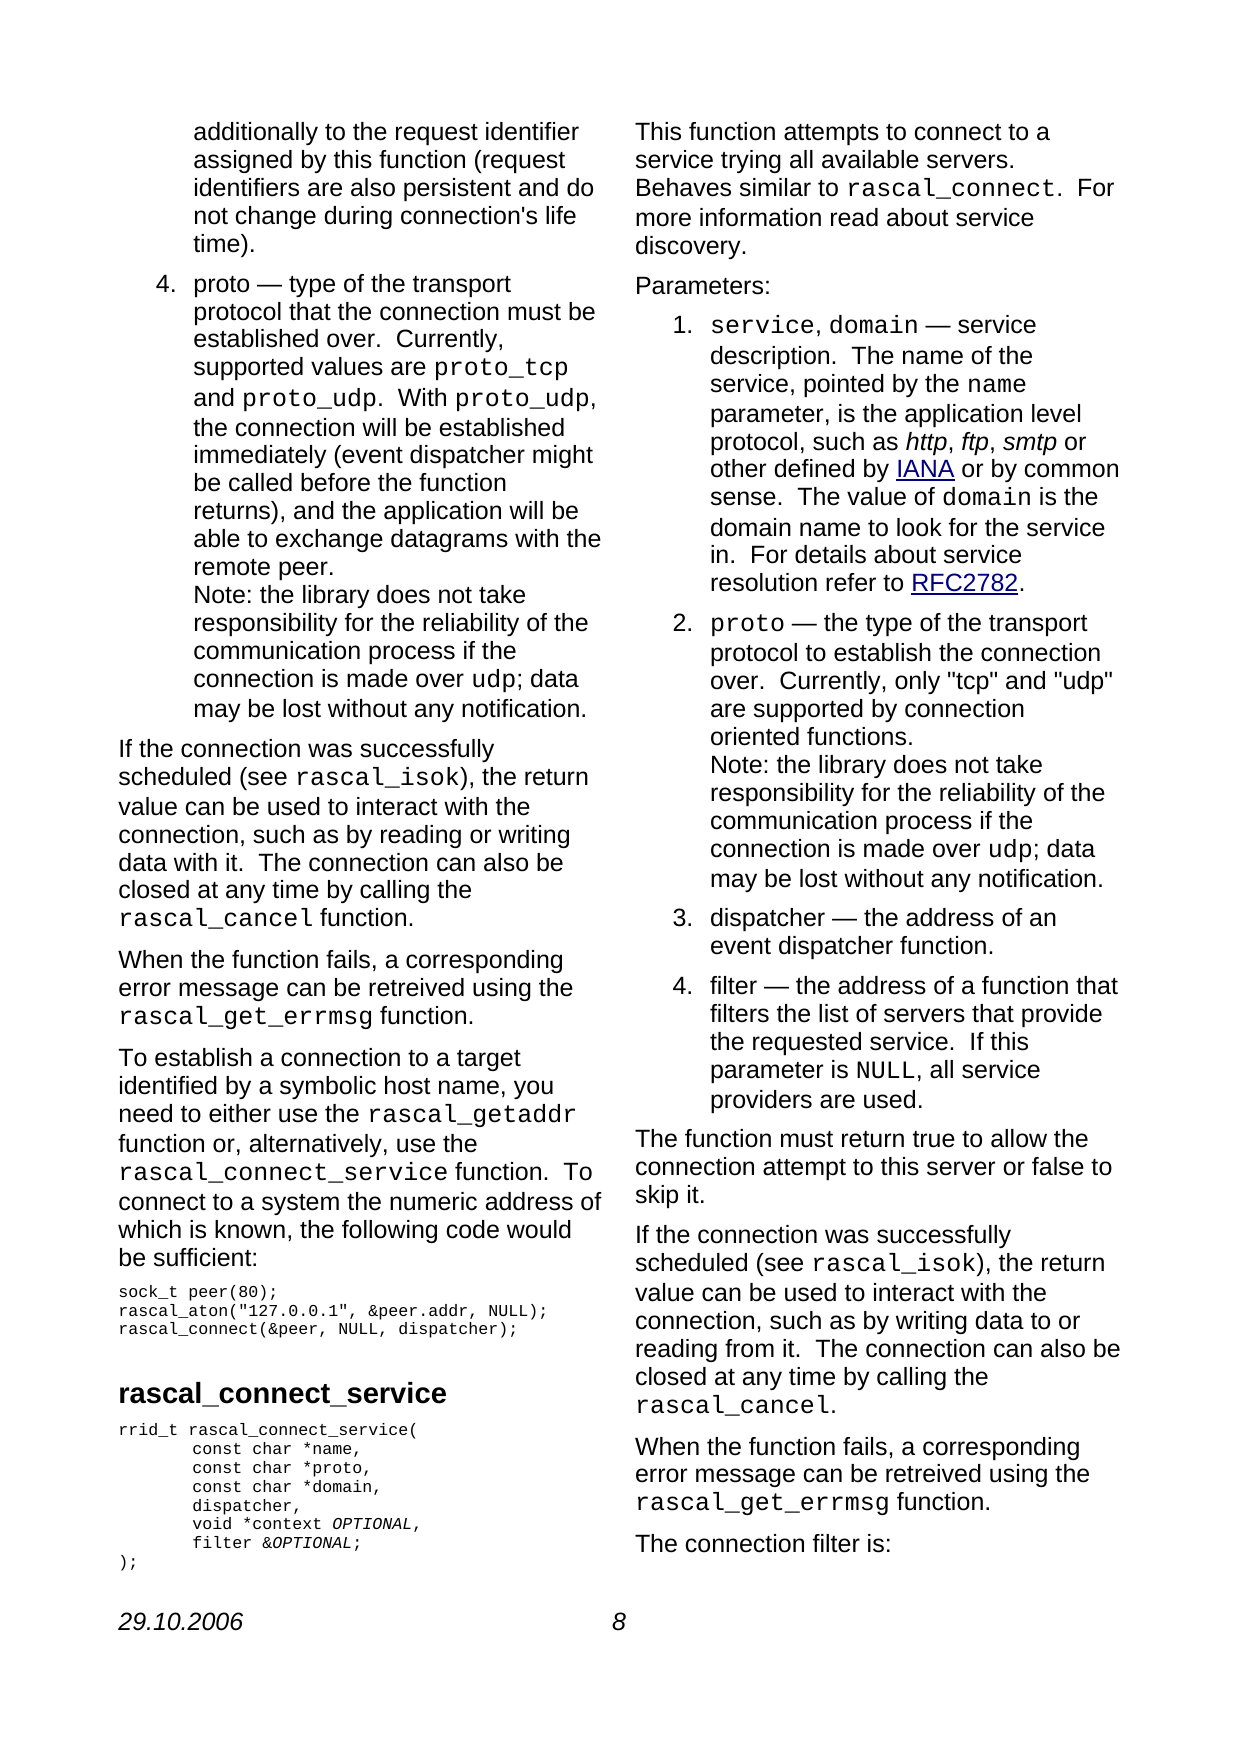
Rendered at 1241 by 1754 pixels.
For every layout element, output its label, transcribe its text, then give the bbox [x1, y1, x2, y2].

text This function attempts to connect to a service trying all available servers. Behaves similar to rascal_connect. For more information read about service discovery. [635, 118, 1122, 260]
text To establish a connection to a target identified by a symbolic host name, you need to either use the rascal_getaddr function or, alternatively, use the rascal_connect_service function. To connect to a system the numeric address of which is known, the following code would be sufficient: [118, 1044, 605, 1271]
text The connection filter is: [635, 1530, 1122, 1558]
list filter — the address of a function that filters the list of servers that provide the requested service. If this parameter is NULL, all service providers are used. [672, 972, 1122, 1113]
text Parameters: [635, 272, 1122, 299]
subtitle rascal_connect_service [118, 1377, 605, 1409]
text If the connection was successfully scheduled (see rascal_isok), the return value can be used to interact with the connection, such as by writing data to or reading from it. The connection can also be closed at any time by calling the rascal_cancel. [635, 1221, 1122, 1421]
list additionally to the request identifier assigned by this function (request identifiers are also persistent and do not change during connection's life time). [156, 118, 605, 258]
text If the connection was successfully scheduled (see rascal_isok), the return value can be used to interact with the connection, such as by reading or writing data with it. The connection can also be closed at any time by calling the rascal_cancel function. [118, 734, 605, 934]
list proto — the type of the transport protocol to establish the connection over. Currently, only "tcp" and "udp" are supported by connection oriented functions. Note: the library does not take responsibility for the reliability of the communication process if the connection is made over udp; data may be lost without any notification. [672, 609, 1122, 892]
list proto — type of the transport protocol that the connection must be established over. Currently, supported values are proto_tcp and proto_udp. With proto_udp, the connection will be established immediately (event dispatcher might be called before the function returns), and the application will be able to exchange datagrams with the remote peer. Note: the library does not take responsibility for the reliability of the communication process if the connection is made over udp; data may be lost without any notification. [156, 269, 605, 723]
list service, domain — service description. The name of the service, pointed by the name parameter, is the application level protocol, such as http, ftp, smtp or other defined by IANA or by common sense. The value of domain is the domain name to look for the service in. For details about service resolution refer to RFC2782. [672, 311, 1122, 597]
text rrid_t rascal_connect_service( const char *name, const char *proto, const char *domain, dispatcher, void *context OPTIONAL, filter &OPTIONAL; ); [118, 1422, 605, 1572]
text When the function fails, a corresponding error message can be retreived using the rascal_get_errmsg function. [118, 946, 605, 1032]
text sock_t peer(80); rascal_aton("127.0.0.1", &peer.addr, NULL); rascal_connect(&peer, NULL, dispatcher); [118, 1283, 605, 1340]
text When the function fails, a corresponding error message can be retreived using the rascal_get_errmsg function. [635, 1432, 1122, 1518]
list dispatcher — the address of an event dispatcher function. [672, 904, 1122, 960]
text The function must return true to allow the connection attempt to this server or false to skip it. [635, 1125, 1122, 1209]
